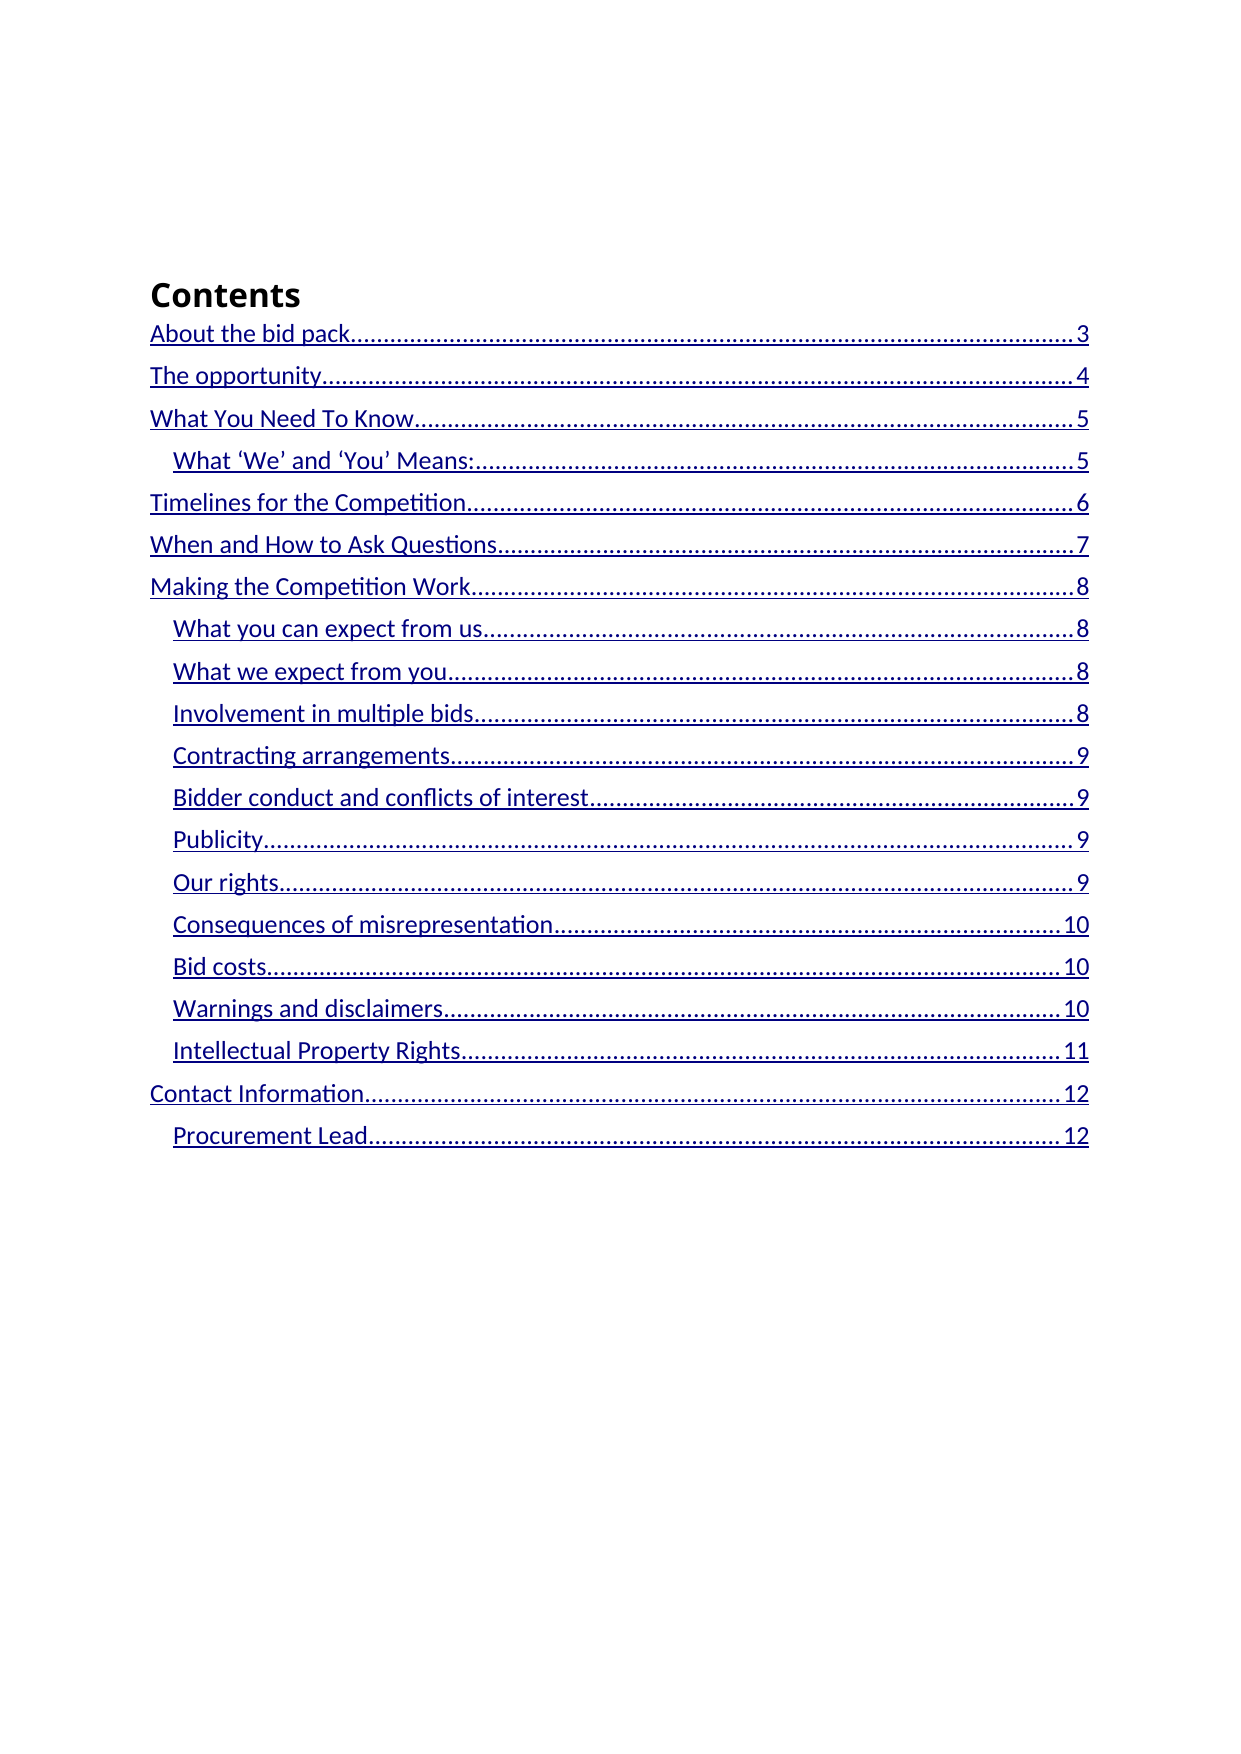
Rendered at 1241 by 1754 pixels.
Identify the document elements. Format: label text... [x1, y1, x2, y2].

subtitle Contents [150, 272, 1090, 317]
text What You Need To Know 5 [150, 402, 1090, 433]
text Our rights 9 [173, 866, 1090, 897]
text Contact Information 12 [150, 1077, 1090, 1108]
text Making the Competition Work 8 [150, 570, 1090, 602]
text Timelines for the Competition 6 [150, 486, 1090, 518]
text Publicity 9 [173, 823, 1090, 855]
text Warnings and disclaimers 10 [173, 992, 1090, 1024]
text Involvement in multiple bids 8 [173, 697, 1090, 729]
text Bid costs 10 [173, 950, 1090, 982]
text Bidder conduct and conflicts of interest 9 [173, 781, 1090, 813]
text About the bid pack 3 [150, 317, 1090, 349]
text What ‘We’ and ‘You’ Means: 5 [173, 444, 1090, 476]
text What you can expect from us 8 [173, 613, 1090, 644]
text Procurement Lead 12 [173, 1119, 1090, 1151]
text When and How to Ask Questions 7 [150, 528, 1090, 560]
text Consequences of misrepresentation 10 [173, 908, 1090, 940]
text What we expect from you 8 [173, 655, 1090, 687]
text Contracting arrangements 9 [173, 739, 1090, 771]
text Intellectual Property Rights 11 [173, 1034, 1090, 1066]
text The opportunity 4 [150, 359, 1090, 391]
